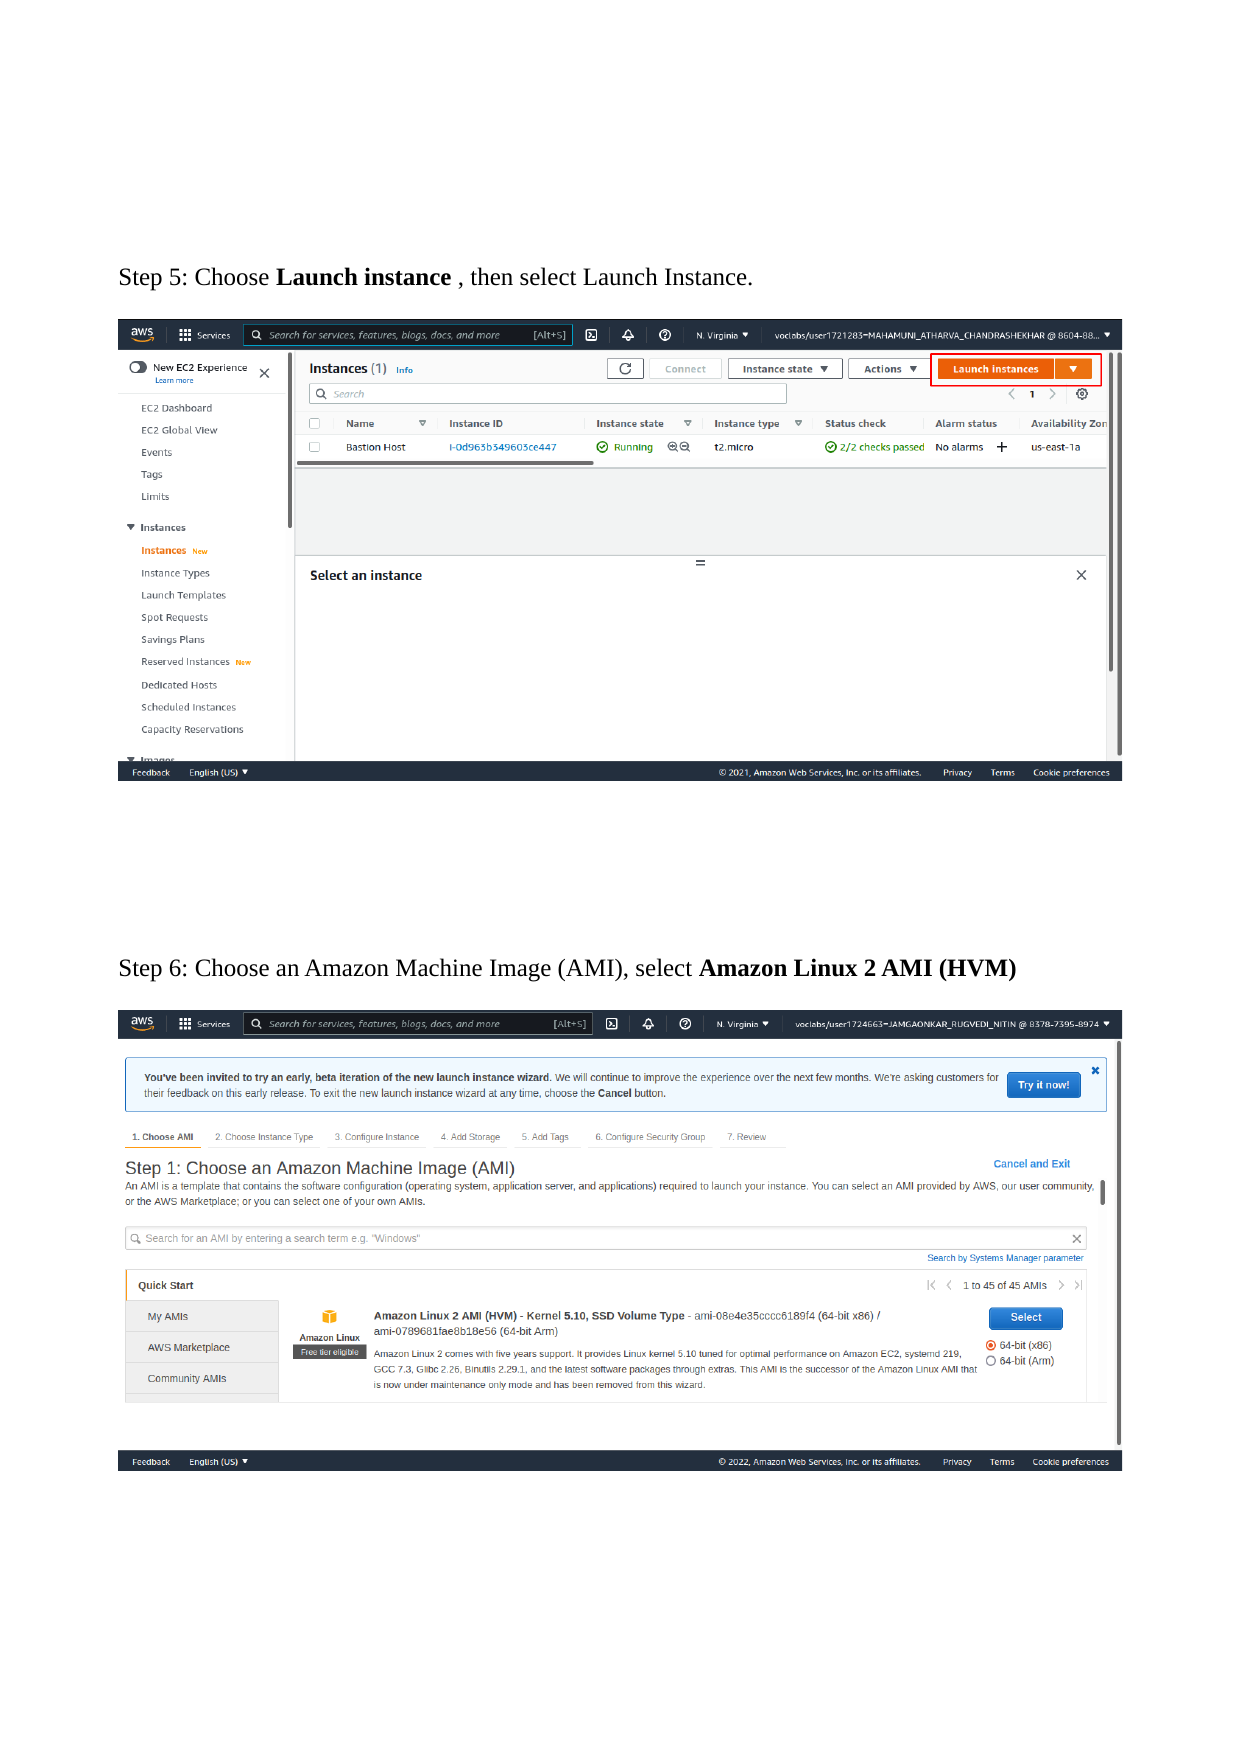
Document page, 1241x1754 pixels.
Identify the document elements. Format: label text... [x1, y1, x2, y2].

text Step 5: Choose Launch instance , then select Launch Instance. [118, 262, 1122, 291]
text Step 6: Choose an Amazon Machine Image (AMI), select Amazon Linux 2 AMI (HVM) [118, 953, 1122, 982]
picture [118, 1010, 1123, 1471]
picture [118, 319, 1123, 781]
